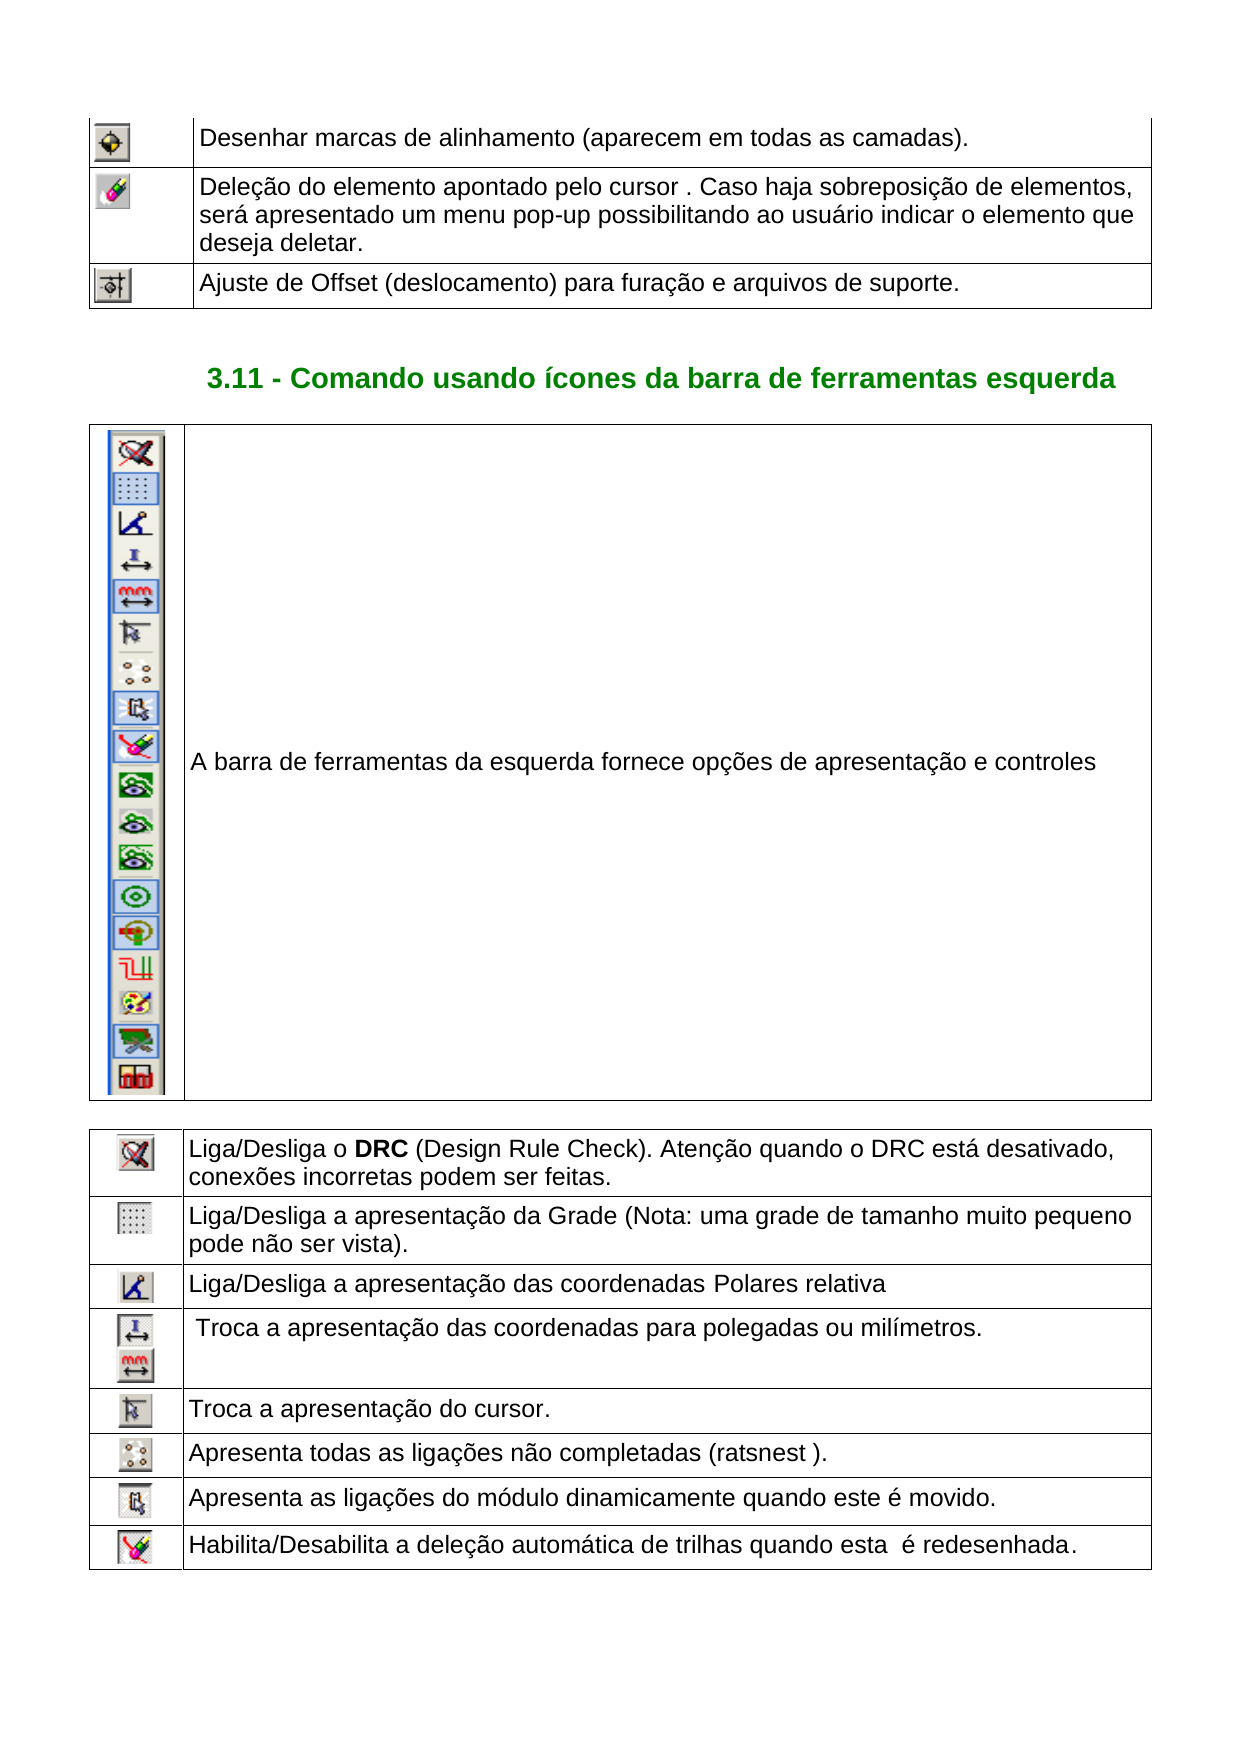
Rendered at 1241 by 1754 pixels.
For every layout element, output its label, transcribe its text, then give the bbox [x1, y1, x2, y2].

table_cell [90, 1478, 182, 1525]
table_cell Deleção do elemento apontado pelo cursor . Caso haja sobreposição de elementos, será apresentado um menu pop-up possibilitando ao usuário indicar o elemento que deseja deletar. [194, 168, 1151, 263]
picture [118, 1483, 153, 1520]
table_cell [90, 1389, 182, 1433]
table_cell Troca a apresentação das coordenadas para polegadas ou milímetros. [184, 1309, 1151, 1388]
table_cell Troca a apresentação do cursor. [184, 1389, 1151, 1433]
table_cell [90, 1265, 182, 1308]
table_cell Apresenta todas as ligações não completadas (ratsnest ). [184, 1434, 1151, 1477]
table_header [90, 425, 184, 1100]
table_cell [90, 118, 193, 167]
table_cell Liga/Desliga a apresentação das coordenadas Polares relativa [184, 1265, 1151, 1308]
picture [94, 123, 131, 162]
picture [107, 430, 166, 1095]
table_cell [90, 168, 193, 263]
picture [116, 1134, 155, 1171]
table_cell Habilita/Desabilita a deleção automática de trilhas quando esta é redesenhada. [184, 1526, 1151, 1569]
table_cell Ajuste de Offset (deslocamento) para furação e arquivos de suporte. [194, 264, 1151, 308]
table_cell Apresenta as ligações do módulo dinamicamente quando este é movido. [184, 1478, 1151, 1525]
picture [117, 1269, 154, 1303]
table_header Liga/Desliga o DRC (Design Rule Check). Atenção quando o DRC está desativado, conexões incorretas podem ser feitas. [184, 1130, 1151, 1196]
picture [118, 1438, 153, 1472]
table_header [90, 1130, 182, 1196]
table_header A barra de ferramentas da esquerda fornece opções de apresentação e controles [185, 425, 1151, 1100]
table_cell [90, 264, 193, 308]
table_cell Desenhar marcas de alinhamento (aparecem em todas as camadas). [194, 118, 1151, 167]
table_cell Liga/Desliga a apresentação da Grade (Nota: uma grade de tamanho muito pequeno pode não ser vista). [184, 1197, 1151, 1264]
table_cell [90, 1526, 182, 1569]
subtitle Comando usando ícones da barra de ferramentas esquerda [207, 362, 1152, 394]
picture [118, 1394, 153, 1428]
table_cell [90, 1434, 182, 1477]
table_cell [90, 1309, 182, 1388]
picture [116, 1314, 155, 1383]
table_cell [90, 1197, 182, 1264]
picture [94, 268, 132, 303]
